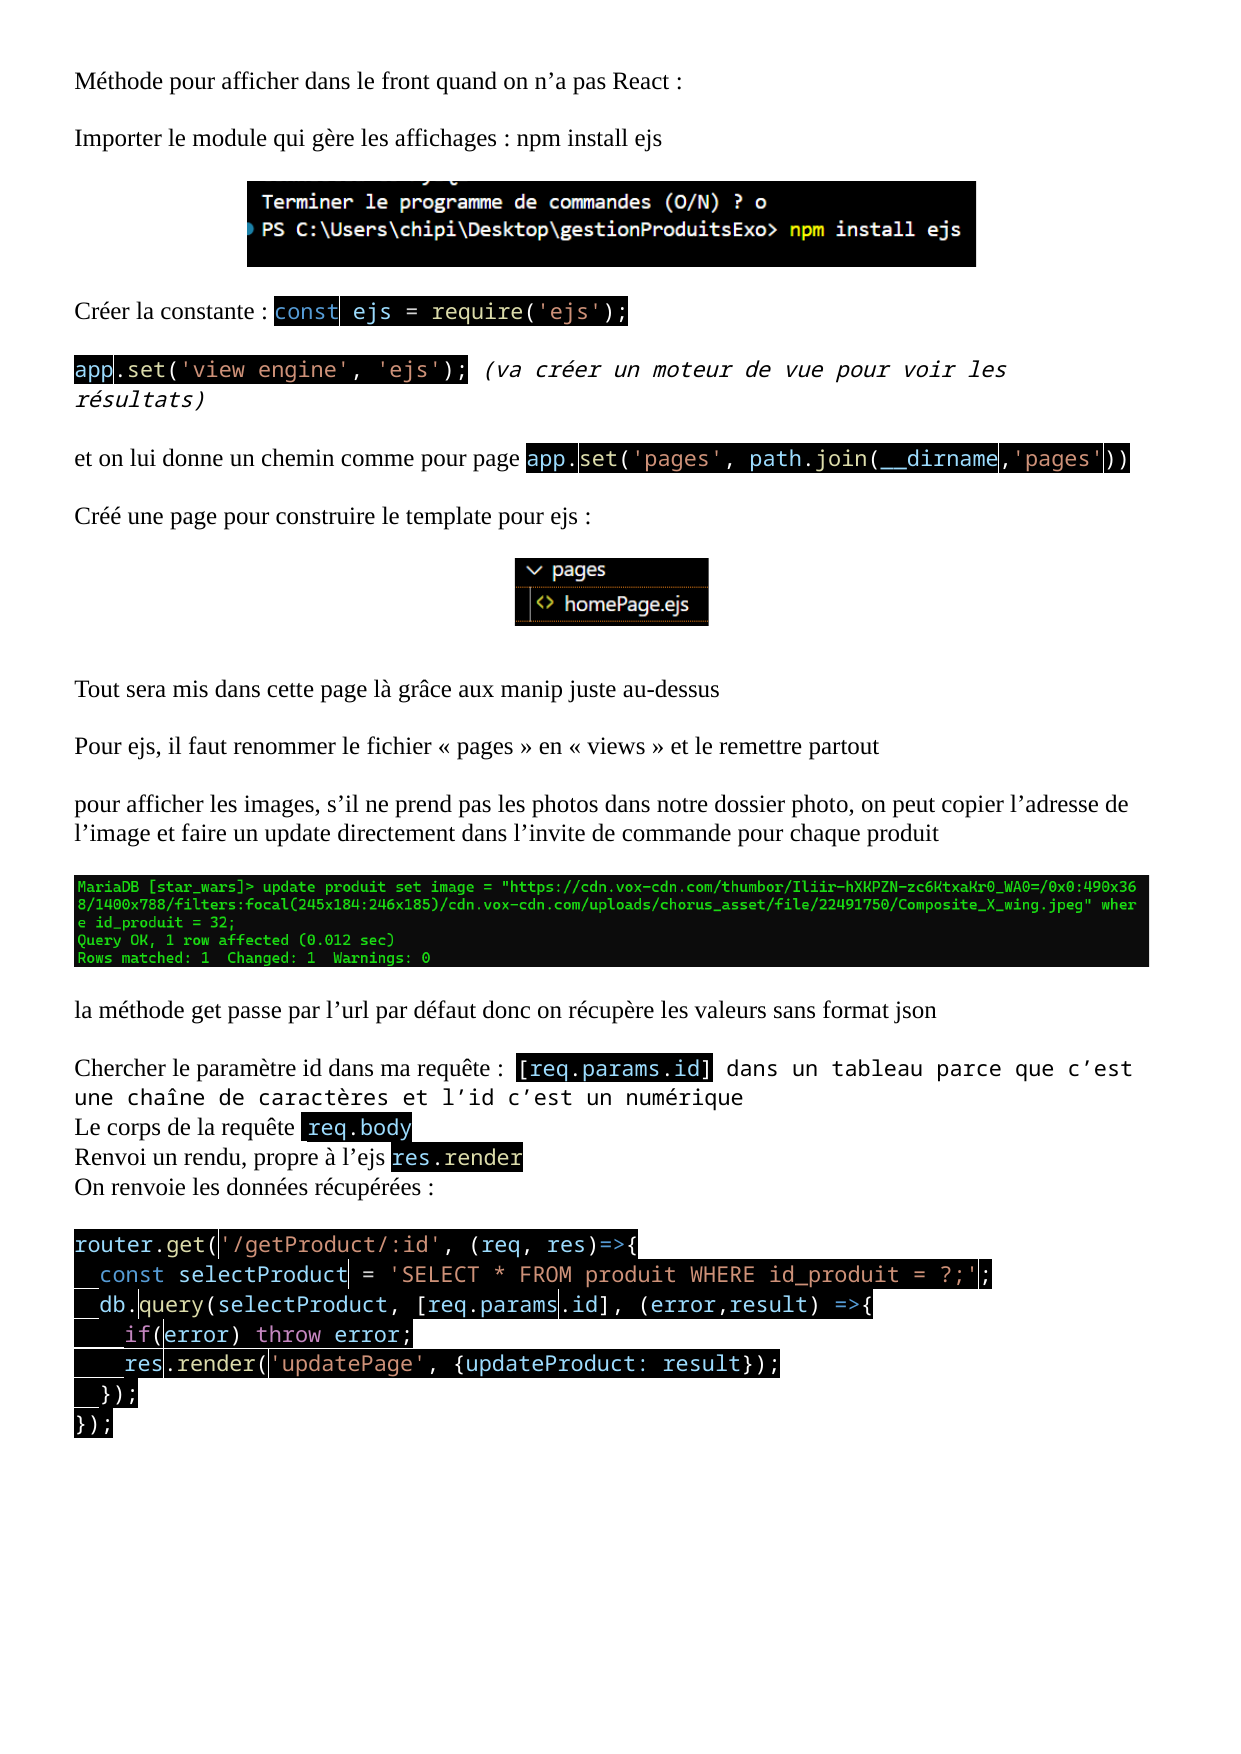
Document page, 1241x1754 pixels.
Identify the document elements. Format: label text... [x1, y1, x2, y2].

text Méthode pour afficher dans le front quand on n’a pas React : [74, 66, 1149, 95]
text et on lui donne un chemin comme pour page app.set('pages', path.join(__dirname,'pages')) [74, 443, 1149, 473]
text }); [74, 1378, 1149, 1408]
text la méthode get passe par l’url par défaut donc on récupère les valeurs sans format json [74, 995, 1149, 1024]
text app.set('view engine', 'ejs'); (va créer un moteur de vue pour voir les résultats) [74, 354, 1149, 414]
text pour afficher les images, s’il ne prend pas les photos dans notre dossier photo, on peut copier l’adresse de l’image et faire un update directement dans l’invite de commande pour chaque produit [74, 789, 1149, 846]
text Créer la constante : const ejs = require('ejs'); [74, 296, 1149, 326]
text Créé une page pour construire le template pour ejs : [74, 501, 1149, 530]
text Le corps de la requête req.body [74, 1112, 1149, 1142]
text db.query(selectProduct, [req.params.id], (error,result) =>{ [74, 1289, 1149, 1319]
text Renvoi un rendu, propre à l’ejs res.render [74, 1142, 1149, 1172]
text res.render('updatePage', {updateProduct: result}); [74, 1348, 1149, 1378]
text router.get('/getProduct/:id', (req, res)=>{ [74, 1229, 1149, 1259]
text Tout sera mis dans cette page là grâce aux manip juste au-dessus [74, 674, 1149, 703]
picture [247, 181, 977, 267]
picture [74, 875, 1150, 967]
text const selectProduct = 'SELECT * FROM produit WHERE id_produit = ?;'; [74, 1259, 1149, 1289]
text Chercher le paramètre id dans ma requête : [req.params.id] dans un tableau parce que c’est une chaîne de caractères et l’id c’est un numérique [74, 1053, 1149, 1112]
text On renvoie les données récupérées : [74, 1172, 1149, 1201]
text }); [74, 1408, 1149, 1438]
picture [514, 558, 709, 626]
text if(error) throw error; [74, 1319, 1149, 1348]
text Pour ejs, il faut renommer le fichier « pages » en « views » et le remettre partout [74, 731, 1149, 760]
text Importer le module qui gère les affichages : npm install ejs [74, 123, 1149, 152]
